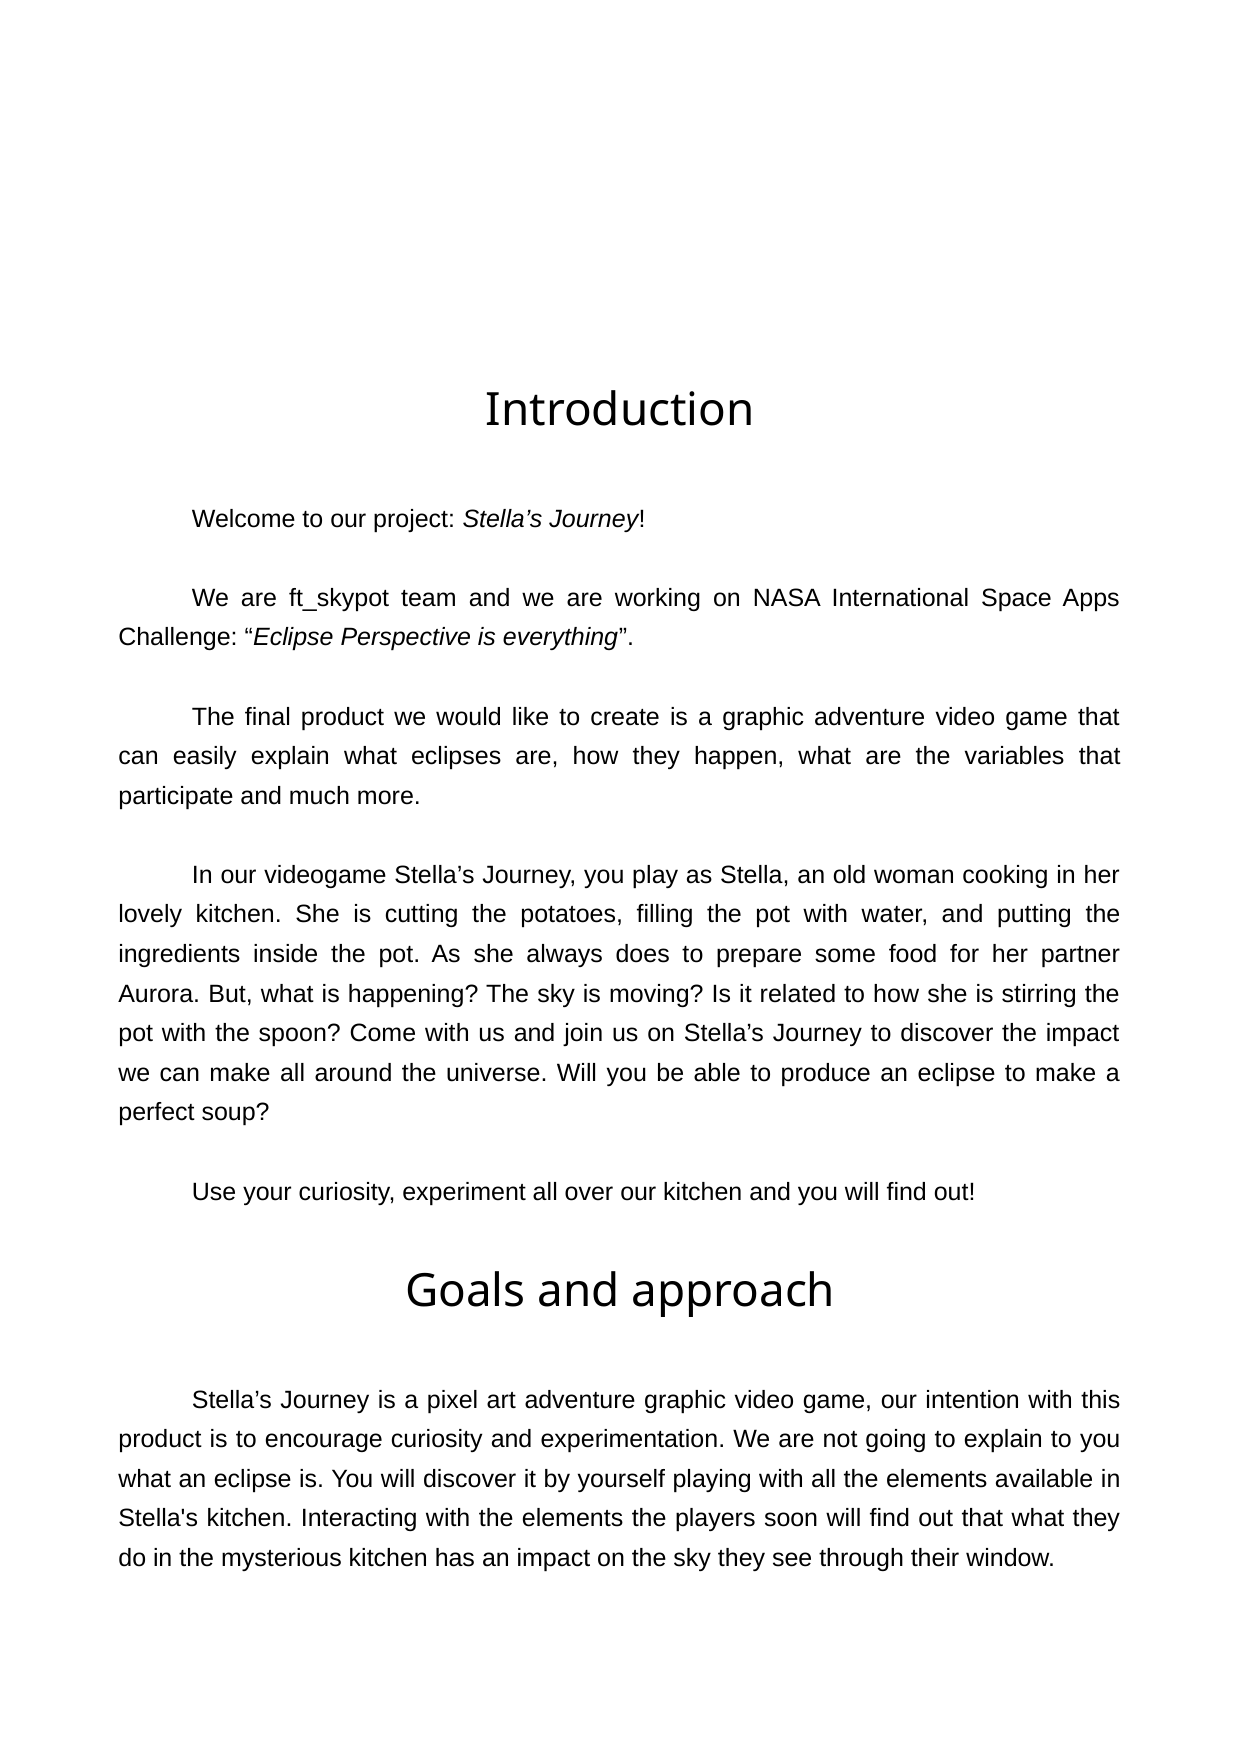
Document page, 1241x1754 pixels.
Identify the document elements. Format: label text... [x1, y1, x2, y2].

text In our videogame Stella’s Journey, you play as Stella, an old woman cooking in her lovely kitchen. She is cutting the potatoes, filling the pot with water, and putting the ingredients inside the pot. As she always does to prepare some food for her partner Aurora. But, what is happening? The sky is moving? Is it related to how she is stirring the pot with the spoon? Come with us and join us on Stella’s Journey to discover the impact we can make all around the universe. Will you be able to produce an eclipse to make a perfect soup? [118, 860, 1122, 1126]
text Introduction [118, 376, 1122, 439]
text Goals and approach [118, 1257, 1122, 1320]
text Welcome to our project: Stella’s Journey! [118, 503, 1122, 532]
text We are ft_skypot team and we are working on NASA International Space Apps Challenge: “Eclipse Perspective is everything”. [118, 583, 1122, 651]
text The final product we would like to create is a graphic adventure video game that can easily explain what eclipses are, how they happen, what are the variables that participate and much more. [118, 701, 1122, 809]
text Stella’s Journey is a pixel art adventure graphic video game, our intention with this product is to encourage curiosity and experimentation. We are not going to explain to you what an eclipse is. You will discover it by yourself playing with all the elements available in Stella's kitchen. Interacting with the elements the players soon will find out that what they do in the mysterious kitchen has an impact on the sky they see through their window. [118, 1384, 1122, 1572]
text Use your curiosity, experiment all over our kitchen and you will find out! [118, 1176, 1122, 1205]
